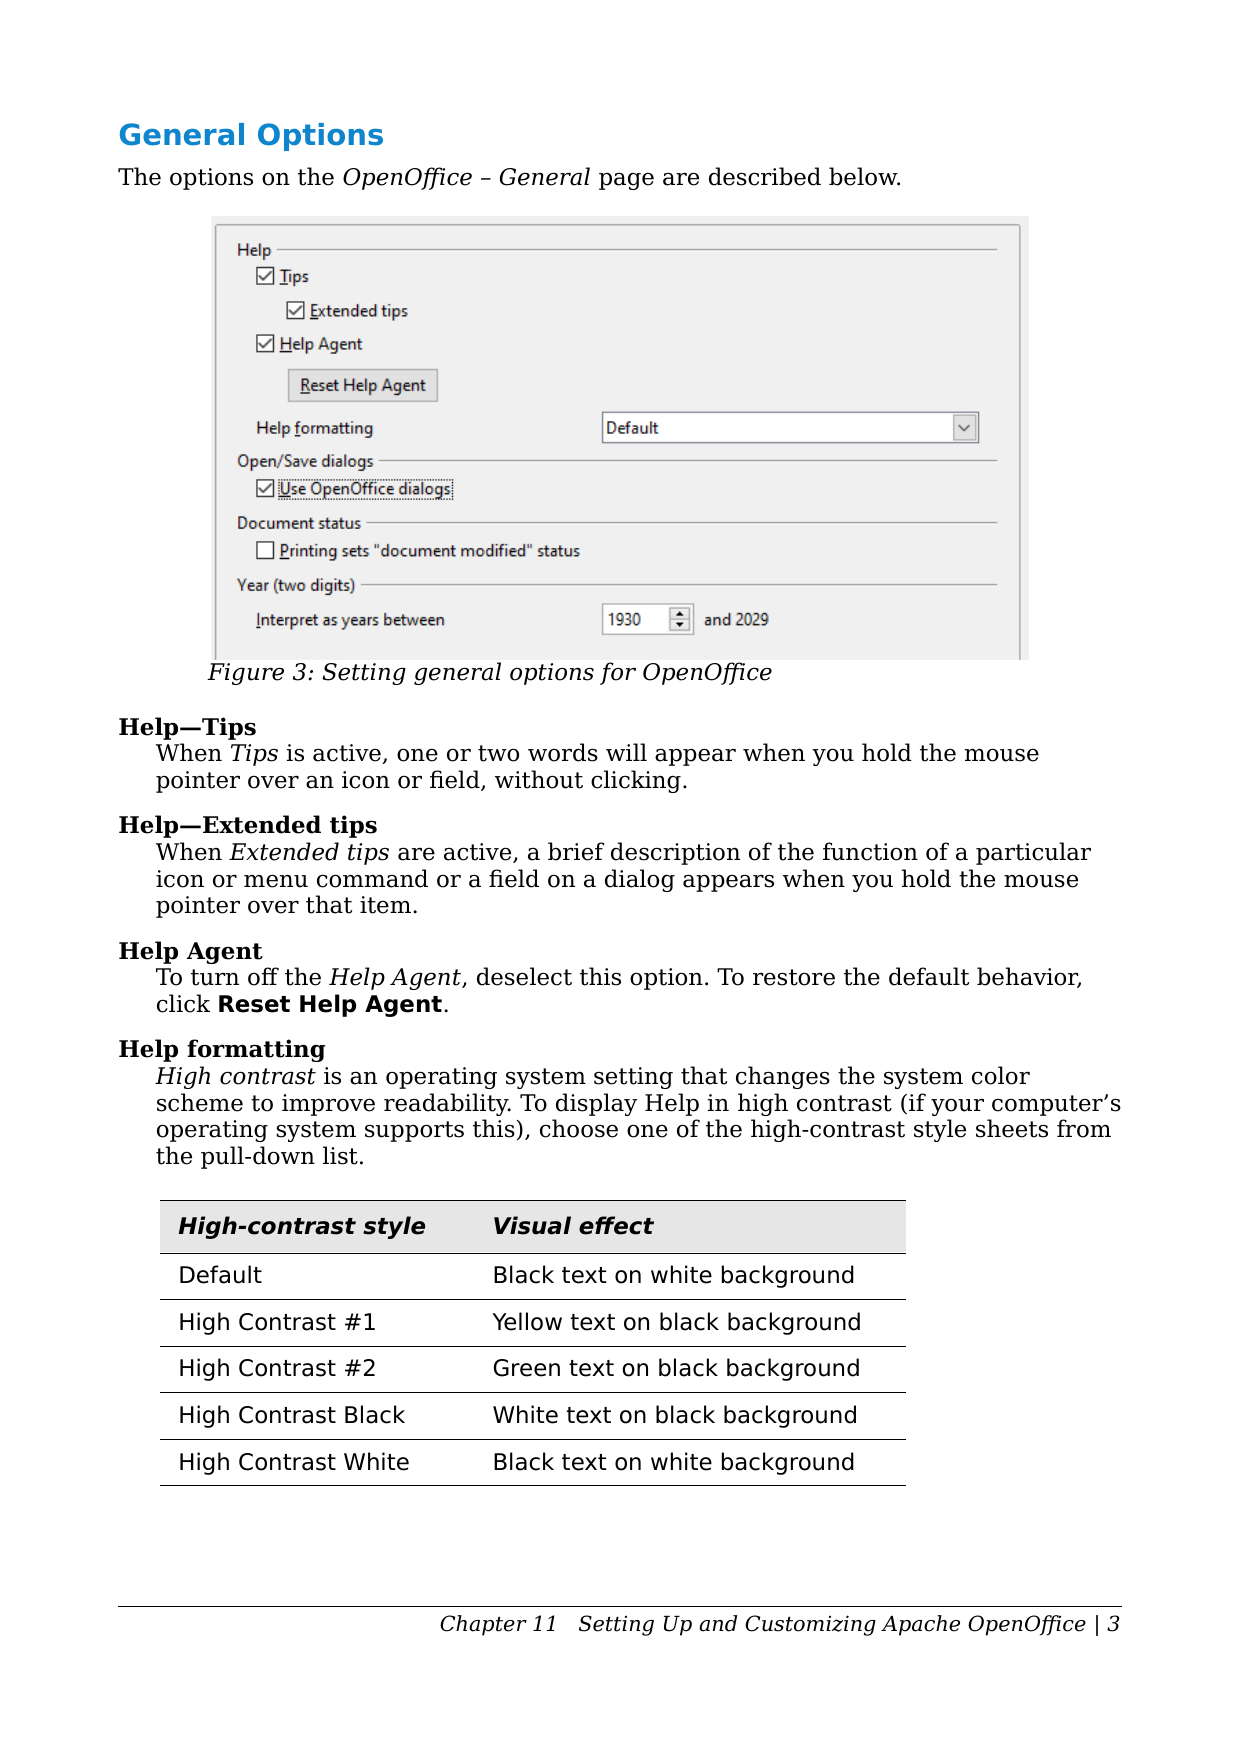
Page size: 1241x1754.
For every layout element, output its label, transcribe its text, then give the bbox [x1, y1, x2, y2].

text Help—Tips [118, 714, 1122, 741]
table_cell High Contrast #1 [160, 1300, 474, 1346]
text When Extended tips are active, a brief description of the function of a particular icon or menu command or a field on a dialog appears when you hold the mouse pointer over that item. [156, 839, 1122, 919]
text The options on the OpenOffice – General page are described below. [118, 164, 1122, 191]
text Help formatting [118, 1036, 1122, 1063]
text High contrast is an operating system setting that changes the system color scheme to improve readability. To display Help in high contrast (if your computer’s operating system supports this), choose one of the high-contrast style sheets from the pull-down list. [156, 1063, 1122, 1170]
text Figure 3: Setting general options for OpenOffice [208, 216, 1032, 686]
picture [211, 216, 1029, 660]
table_cell Green text on black background [474, 1347, 906, 1392]
table_cell High Contrast White [160, 1440, 474, 1485]
text To turn off the Help Agent, deselect this option. To restore the default behavior, click Reset Help Agent. [156, 964, 1122, 1018]
table_cell White text on black background [474, 1393, 906, 1439]
text When Tips is active, one or two words will appear when you hold the mouse pointer over an icon or field, without clicking. [156, 741, 1122, 794]
table_header Visual effect [474, 1201, 906, 1252]
table_cell Black text on white background [474, 1254, 906, 1299]
table_cell Black text on white background [474, 1440, 906, 1485]
text Help—Extended tips [118, 812, 1122, 839]
table_cell Yellow text on black background [474, 1300, 906, 1346]
table_header High-contrast style [160, 1201, 474, 1252]
table_cell Default [160, 1254, 474, 1299]
text Help Agent [118, 938, 1122, 964]
subtitle General Options [118, 118, 1122, 152]
table_cell High Contrast #2 [160, 1347, 474, 1392]
table_cell High Contrast Black [160, 1393, 474, 1439]
